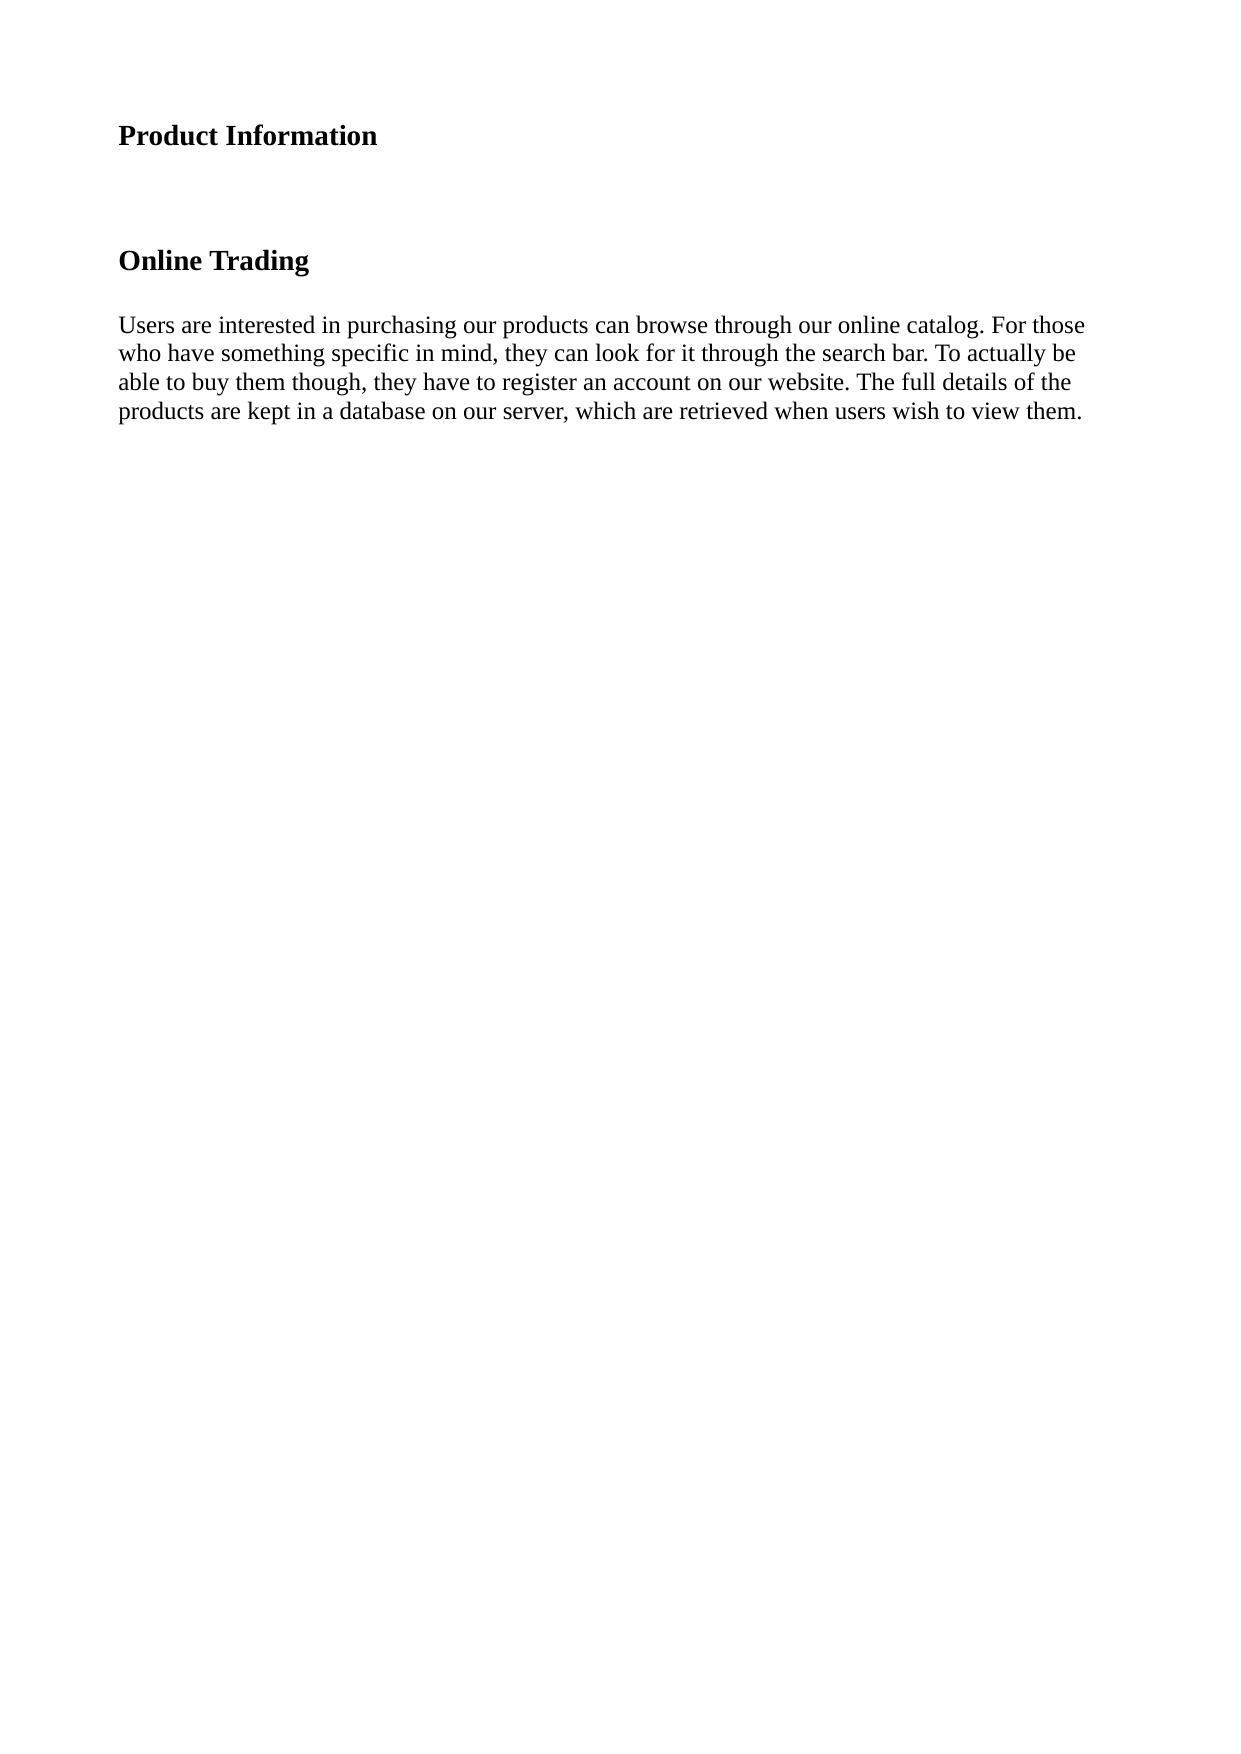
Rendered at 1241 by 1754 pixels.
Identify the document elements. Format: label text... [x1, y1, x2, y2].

text Users are interested in purchasing our products can browse through our online catalog. For those who have something specific in mind, they can look for it through the search bar. To actually be able to buy them though, they have to register an account on our website. The full details of the products are kept in a database on our server, which are retrieved when users wish to view them. [118, 310, 1122, 425]
text Product Information [118, 118, 1122, 152]
text Online Trading [118, 243, 1122, 276]
